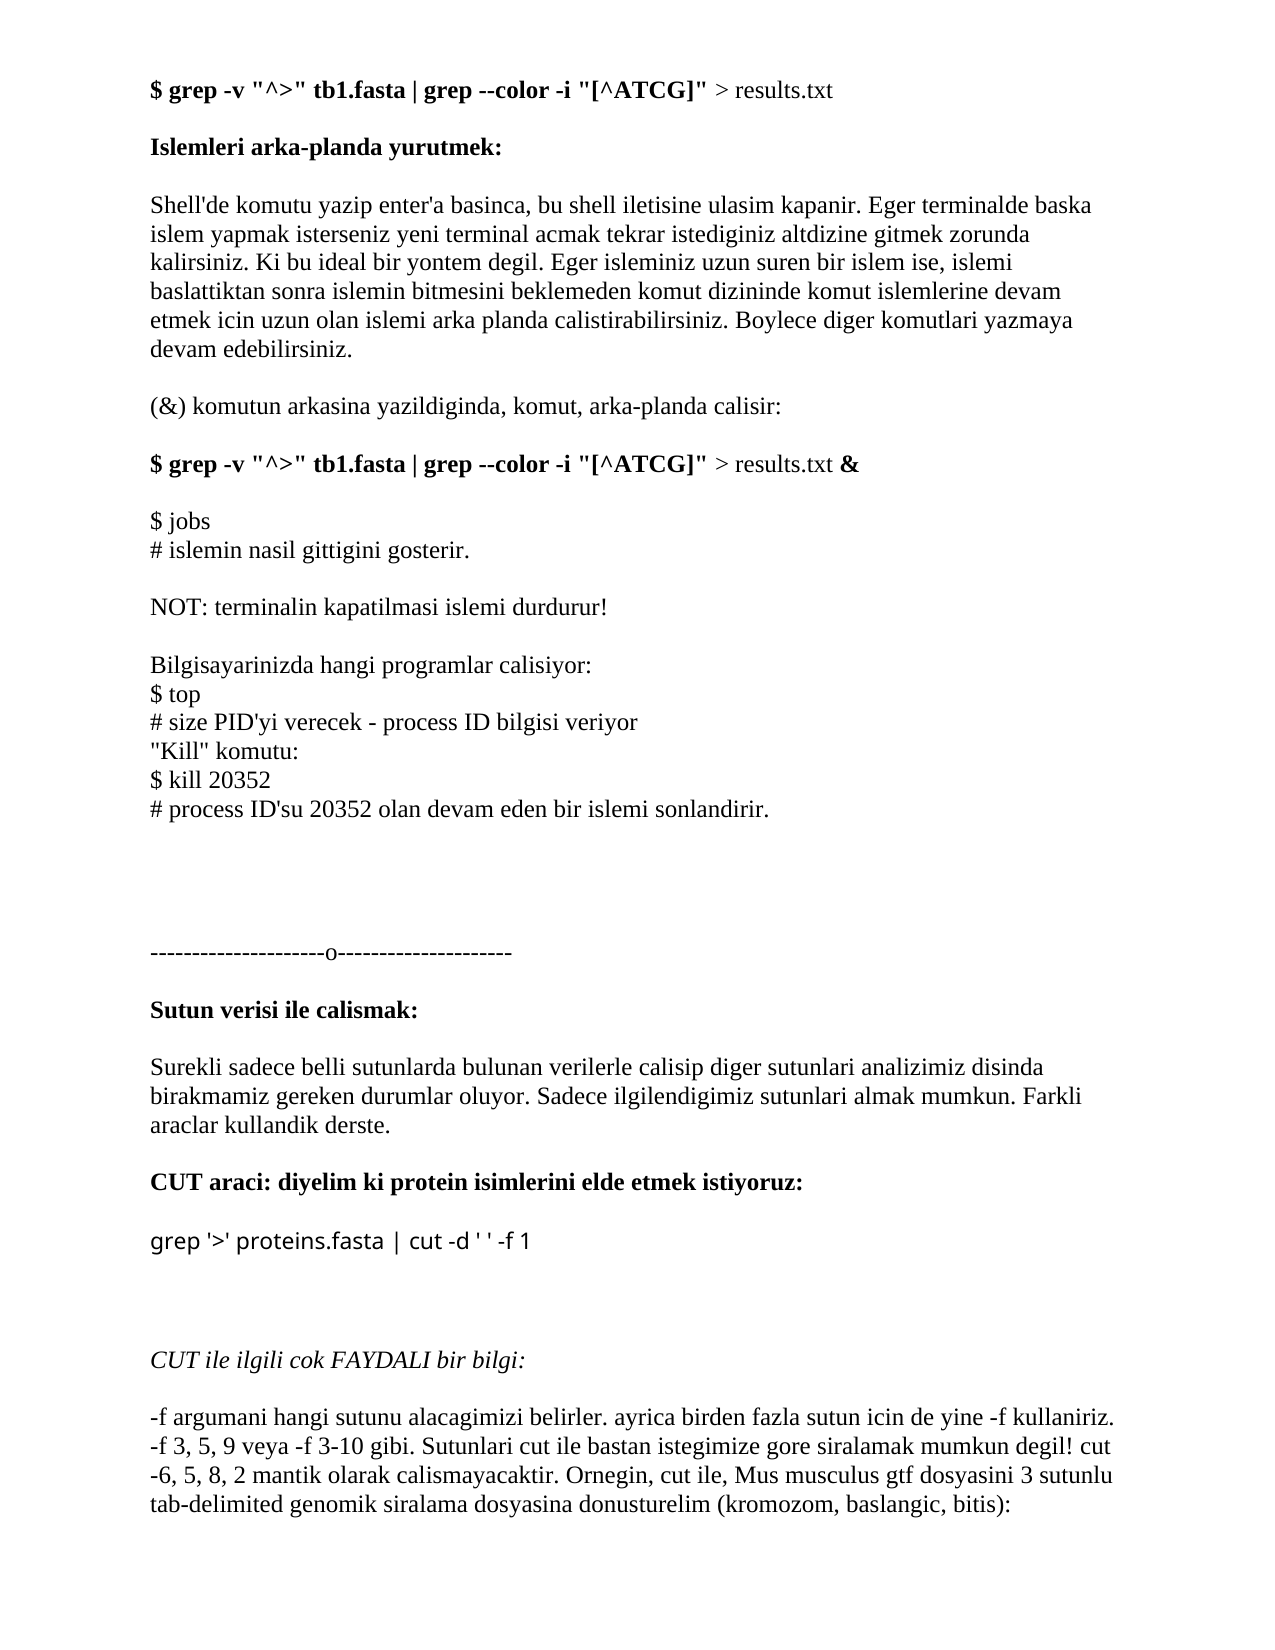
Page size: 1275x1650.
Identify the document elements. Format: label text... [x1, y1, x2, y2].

text CUT araci: diyelim ki protein isimlerini elde etmek istiyoruz: [150, 1167, 1125, 1196]
text Shell'de komutu yazip enter'a basinca, bu shell iletisine ulasim kapanir. Eger terminalde baska islem yapmak isterseniz yeni terminal acmak tekrar istediginiz altdizine gitmek zorunda kalirsiniz. Ki bu ideal bir yontem degil. Eger isleminiz uzun suren bir islem ise, islemi baslattiktan sonra islemin bitmesini beklemeden komut dizininde komut islemlerine devam etmek icin uzun olan islemi arka planda calistirabilirsiniz. Boylece diger komutlari yazmaya devam edebilirsiniz. [150, 190, 1125, 362]
text CUT ile ilgili cok FAYDALI bir bilgi: [150, 1345, 1125, 1374]
text $ jobs [150, 506, 1125, 535]
text # size PID'yi verecek - process ID bilgisi veriyor [150, 707, 1125, 736]
text NOT: terminalin kapatilmasi islemi durdurur! [150, 592, 1125, 621]
text $ grep -v "^>" tb1.fasta | grep --color -i "[^ATCG]" > results.txt [150, 75, 1125, 104]
text $ top [150, 679, 1125, 707]
text $ kill 20352 [150, 765, 1125, 794]
text ---------------------o--------------------- [150, 937, 1125, 966]
text $ grep -v "^>" tb1.fasta | grep --color -i "[^ATCG]" > results.txt & [150, 449, 1125, 477]
text Sutun verisi ile calismak: [150, 995, 1125, 1024]
text Surekli sadece belli sutunlarda bulunan verilerle calisip diger sutunlari analizimiz disinda birakmamiz gereken durumlar oluyor. Sadece ilgilendigimiz sutunlari almak mumkun. Farkli araclar kullandik derste. [150, 1052, 1125, 1139]
text grep '>' proteins.fasta | cut -d ' ' -f 1 [150, 1225, 1125, 1256]
text "Kill" komutu: [150, 736, 1125, 765]
text # islemin nasil gittigini gosterir. [150, 535, 1125, 564]
text Bilgisayarinizda hangi programlar calisiyor: [150, 650, 1125, 679]
text # process ID'su 20352 olan devam eden bir islemi sonlandirir. [150, 794, 1125, 822]
text Islemleri arka-planda yurutmek: [150, 132, 1125, 161]
text (&) komutun arkasina yazildiginda, komut, arka-planda calisir: [150, 391, 1125, 420]
text -f argumani hangi sutunu alacagimizi belirler. ayrica birden fazla sutun icin de yine -f kullaniriz. -f 3, 5, 9 veya -f 3-10 gibi. Sutunlari cut ile bastan istegimize gore siralamak mumkun degil! cut -6, 5, 8, 2 mantik olarak calismayacaktir. Ornegin, cut ile, Mus musculus gtf dosyasini 3 sutunlu tab-delimited genomik siralama dosyasina donusturelim (kromozom, baslangic, bitis): [150, 1402, 1125, 1517]
